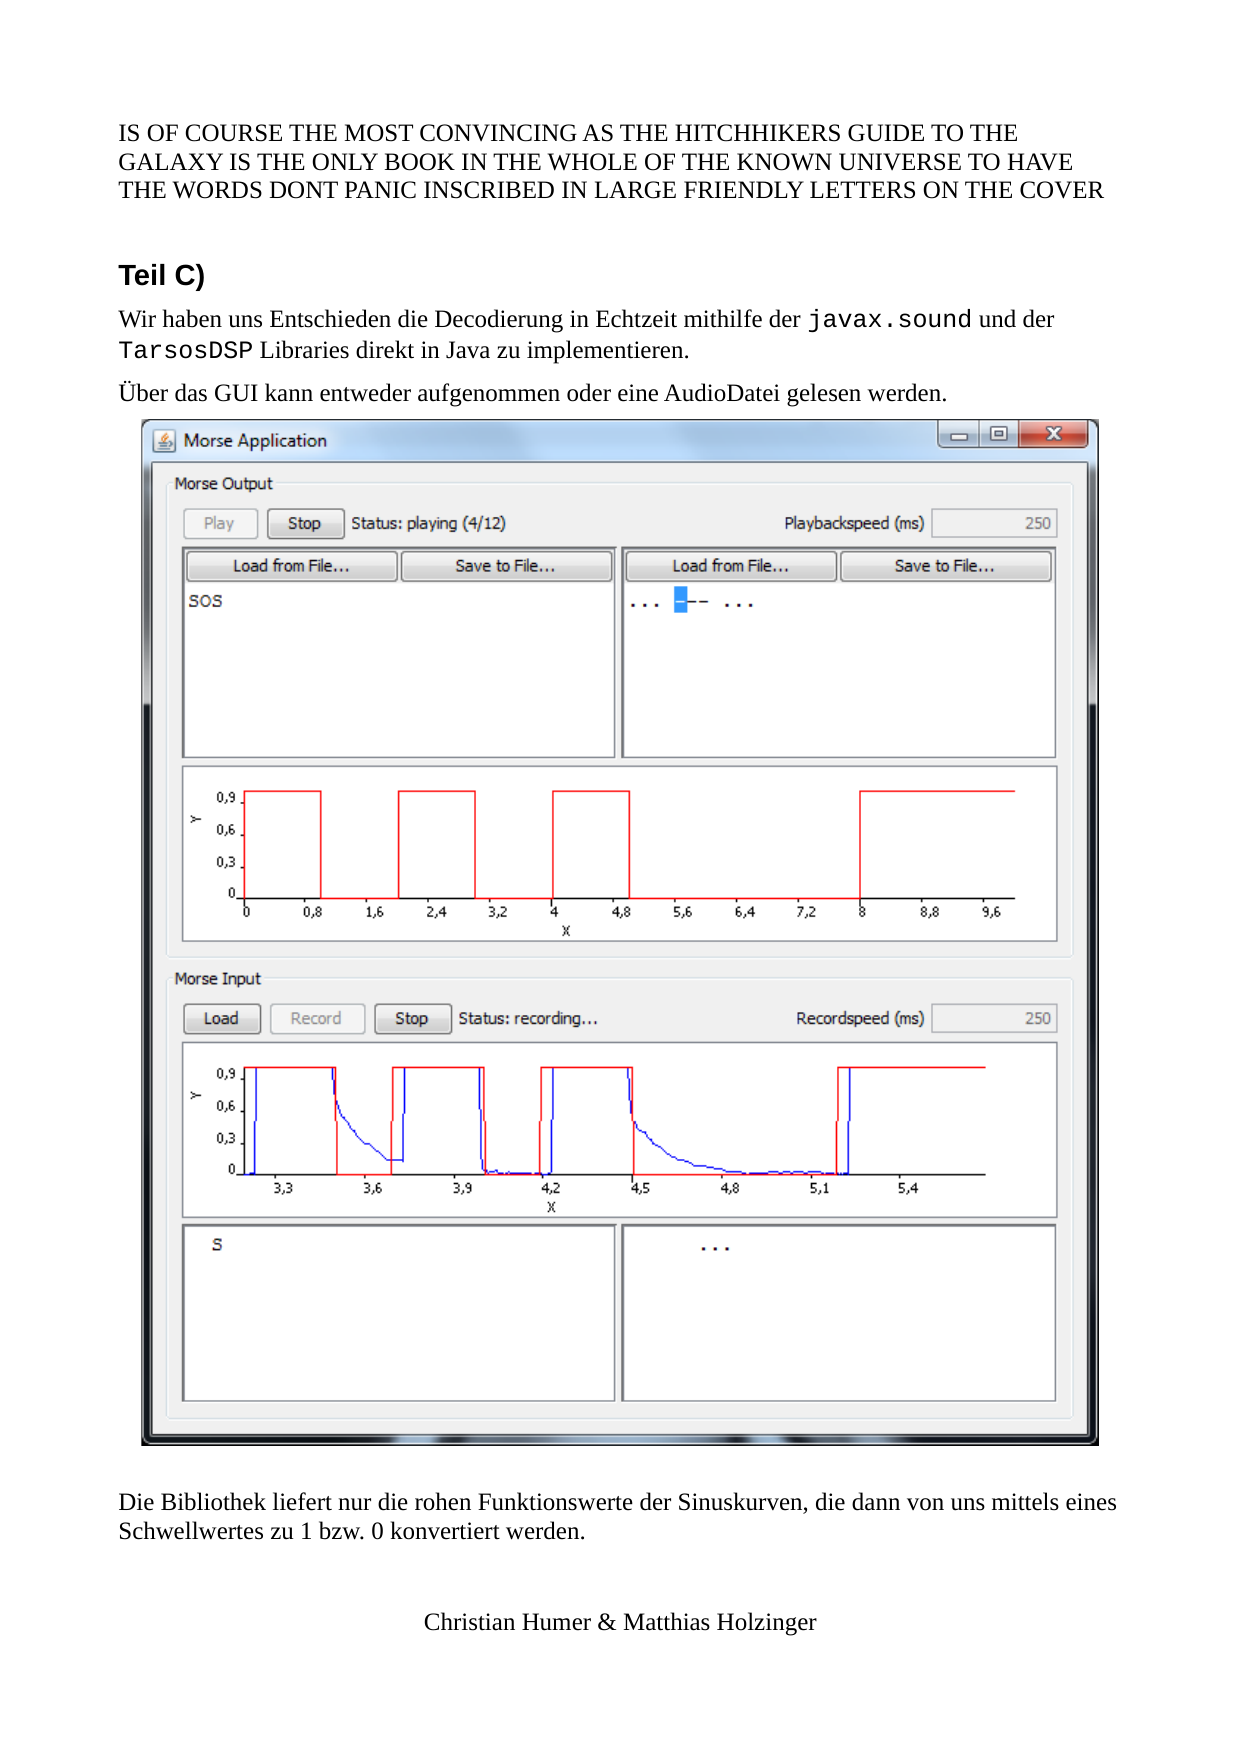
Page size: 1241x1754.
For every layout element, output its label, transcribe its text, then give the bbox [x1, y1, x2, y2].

text Über das GUI kann entweder aufgenommen oder eine AudioDatei gelesen werden. [118, 378, 1122, 407]
text Wir haben uns Entschieden die Decodierung in Echtzeit mithilfe der javax.sound und der TarsosDSP Libraries direkt in Java zu implementieren. [118, 304, 1122, 366]
text IS OF COURSE THE MOST CONVINCING AS THE HITCHHIKERS GUIDE TO THE GALAXY IS THE ONLY BOOK IN THE WHOLE OF THE KNOWN UNIVERSE TO HAVE THE WORDS DONT PANIC INSCRIBED IN LARGE FRIENDLY LETTERS ON THE COVER [118, 118, 1122, 204]
subtitle Teil C) [118, 258, 1122, 292]
text Die Bibliothek liefert nur die rohen Funktionswerte der Sinuskurven, die dann von uns mittels eines Schwellwertes zu 1 bzw. 0 konvertiert werden. [118, 1487, 1122, 1545]
picture [141, 419, 1099, 1446]
